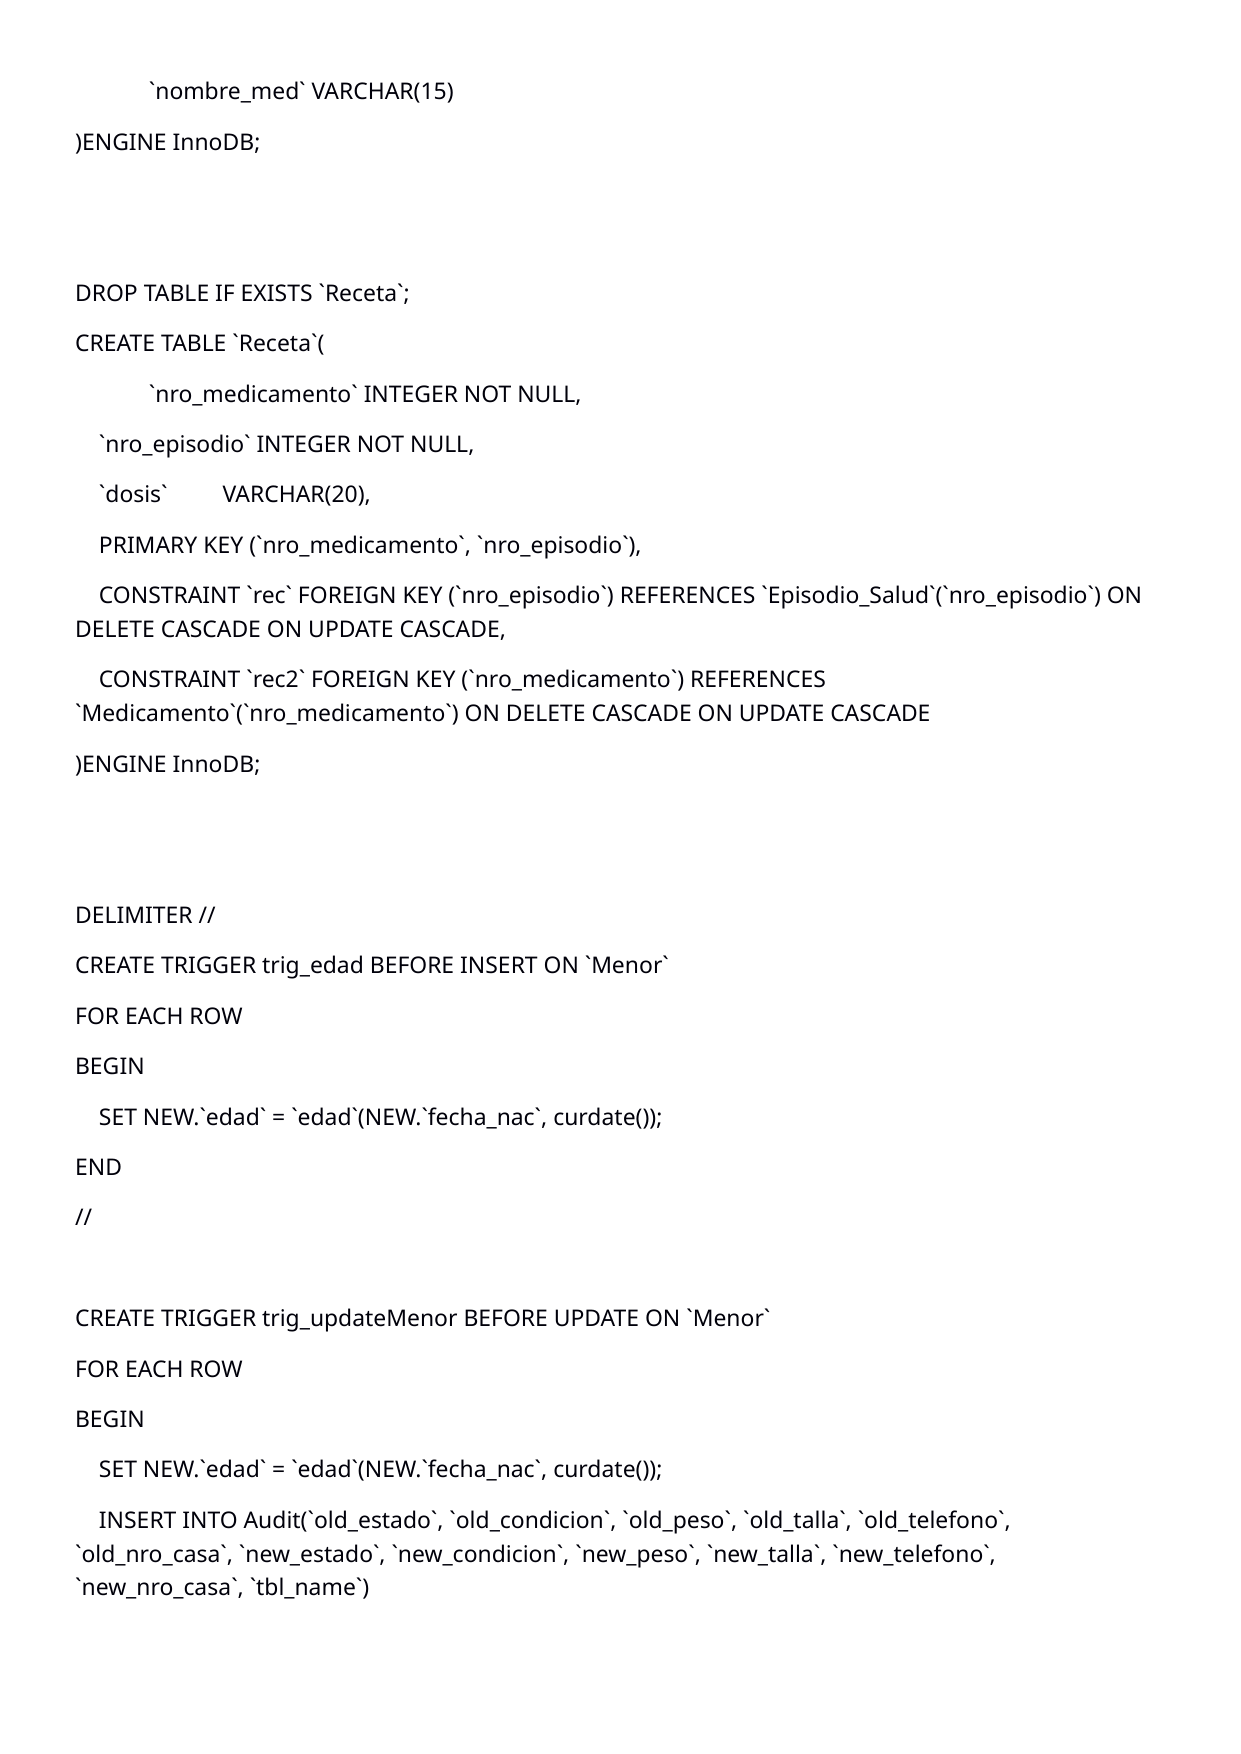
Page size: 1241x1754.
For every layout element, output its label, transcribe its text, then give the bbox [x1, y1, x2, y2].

text FOR EACH ROW [75, 1352, 1165, 1384]
text INSERT INTO Audit(`old_estado`, `old_condicion`, `old_peso`, `old_talla`, `old_telefono`, `old_nro_casa`, `new_estado`, `new_condicion`, `new_peso`, `new_talla`, `new_telefono`, `new_nro_casa`, `tbl_name`) [75, 1504, 1165, 1602]
text CONSTRAINT `rec` FOREIGN KEY (`nro_episodio`) REFERENCES `Episodio_Salud`(`nro_episodio`) ON DELETE CASCADE ON UPDATE CASCADE, [75, 579, 1165, 644]
text CREATE TABLE `Receta`( [75, 327, 1165, 358]
text DROP TABLE IF EXISTS `Receta`; [75, 277, 1165, 308]
text SET NEW.`edad` = `edad`(NEW.`fecha_nac`, curdate()); [75, 1100, 1165, 1132]
text CONSTRAINT `rec2` FOREIGN KEY (`nro_medicamento`) REFERENCES `Medicamento`(`nro_medicamento`) ON DELETE CASCADE ON UPDATE CASCADE [75, 663, 1165, 728]
text )ENGINE InnoDB; [75, 747, 1165, 779]
text `nro_episodio` INTEGER NOT NULL, [75, 428, 1165, 459]
text DELIMITER // [75, 899, 1165, 930]
text `dosis` VARCHAR(20), [75, 478, 1165, 509]
text BEGIN [75, 1403, 1165, 1434]
text `nombre_med` VARCHAR(15) [75, 75, 1165, 106]
text `nro_medicamento` INTEGER NOT NULL, [75, 377, 1165, 409]
text PRIMARY KEY (`nro_medicamento`, `nro_episodio`), [75, 529, 1165, 560]
text CREATE TRIGGER trig_updateMenor BEFORE UPDATE ON `Menor` [75, 1302, 1165, 1333]
text // [75, 1201, 1165, 1232]
text BEGIN [75, 1050, 1165, 1081]
text END [75, 1151, 1165, 1182]
text CREATE TRIGGER trig_edad BEFORE INSERT ON `Menor` [75, 949, 1165, 980]
text )ENGINE InnoDB; [75, 125, 1165, 157]
text SET NEW.`edad` = `edad`(NEW.`fecha_nac`, curdate()); [75, 1453, 1165, 1484]
text FOR EACH ROW [75, 999, 1165, 1031]
